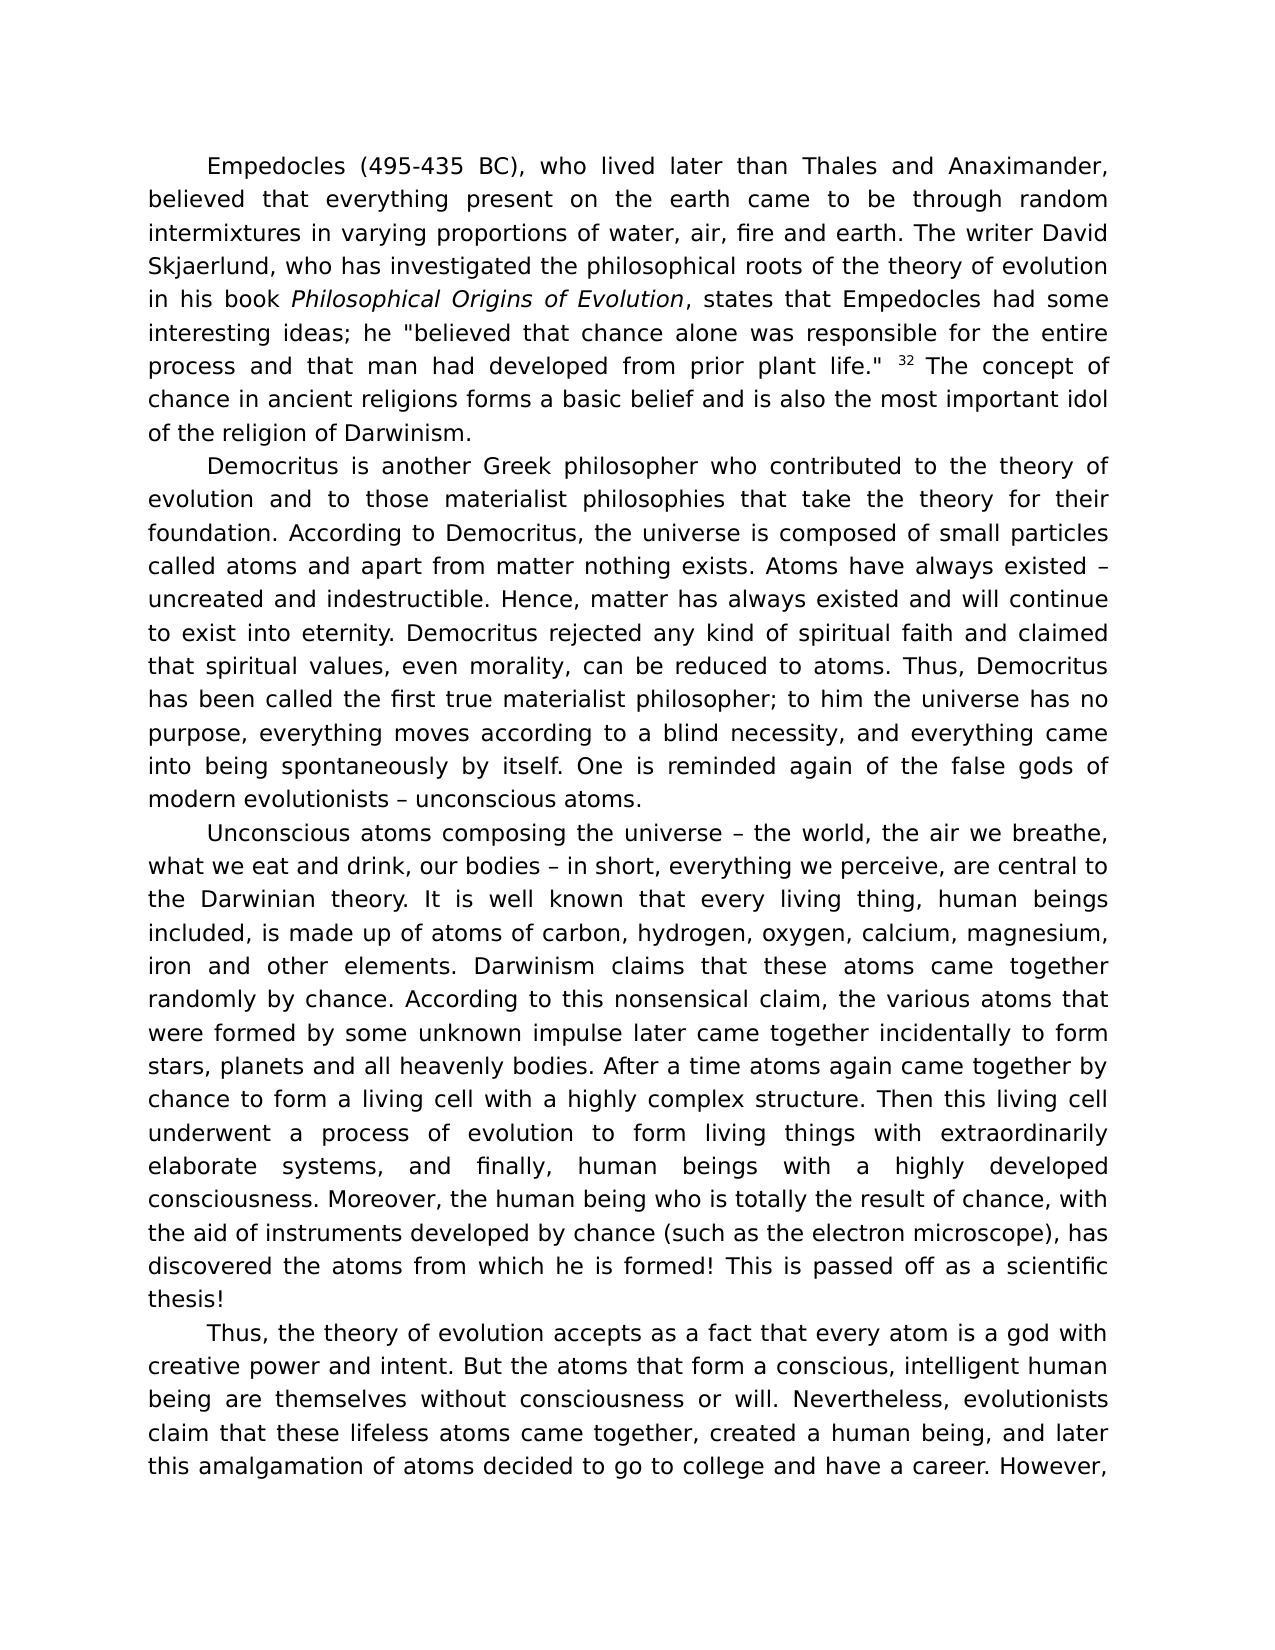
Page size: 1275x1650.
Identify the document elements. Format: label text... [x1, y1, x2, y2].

text Empedocles (495-435 BC), who lived later than Thales and Anaximander, believed that everything present on the earth came to be through random intermixtures in varying proportions of water, air, fire and earth. The writer David Skjaerlund, who has investigated the philosophical roots of the theory of evolution in his book Philosophical Origins of Evolution, states that Empedocles had some interesting ideas; he "believed that chance alone was responsible for the entire process and that man had developed from prior plant life." 32 The concept of chance in ancient religions forms a basic belief and is also the most important idol of the religion of Darwinism. [148, 148, 1110, 448]
text Thus, the theory of evolution accepts as a fact that every atom is a god with creative power and intent. But the atoms that form a conscious, intelligent human being are themselves without consciousness or will. Nevertheless, evolutionists claim that these lifeless atoms came together, created a human being, and later this amalgamation of atoms decided to go to college and have a career. However, [148, 1314, 1110, 1481]
text Democritus is another Greek philosopher who contributed to the theory of evolution and to those materialist philosophies that take the theory for their foundation. According to Democritus, the universe is composed of small particles called atoms and apart from matter nothing exists. Atoms have always existed – uncreated and indestructible. Hence, matter has always existed and will continue to exist into eternity. Democritus rejected any kind of spiritual faith and claimed that spiritual values, even morality, can be reduced to atoms. Thus, Democritus has been called the first true materialist philosopher; to him the universe has no purpose, everything moves according to a blind necessity, and everything came into being spontaneously by itself. One is reminded again of the false gods of modern evolutionists – unconscious atoms. [148, 448, 1110, 814]
text Unconscious atoms composing the universe – the world, the air we breathe, what we eat and drink, our bodies – in short, everything we perceive, are central to the Darwinian theory. It is well known that every living thing, human beings included, is made up of atoms of carbon, hydrogen, oxygen, calcium, magnesium, iron and other elements. Darwinism claims that these atoms came together randomly by chance. According to this nonsensical claim, the various atoms that were formed by some unknown impulse later came together incidentally to form stars, planets and all heavenly bodies. After a time atoms again came together by chance to form a living cell with a highly complex structure. Then this living cell underwent a process of evolution to form living things with extraordinarily elaborate systems, and finally, human beings with a highly developed consciousness. Moreover, the human being who is totally the result of chance, with the aid of instruments developed by chance (such as the electron microscope), has discovered the atoms from which he is formed! This is passed off as a scientific thesis! [148, 814, 1110, 1314]
